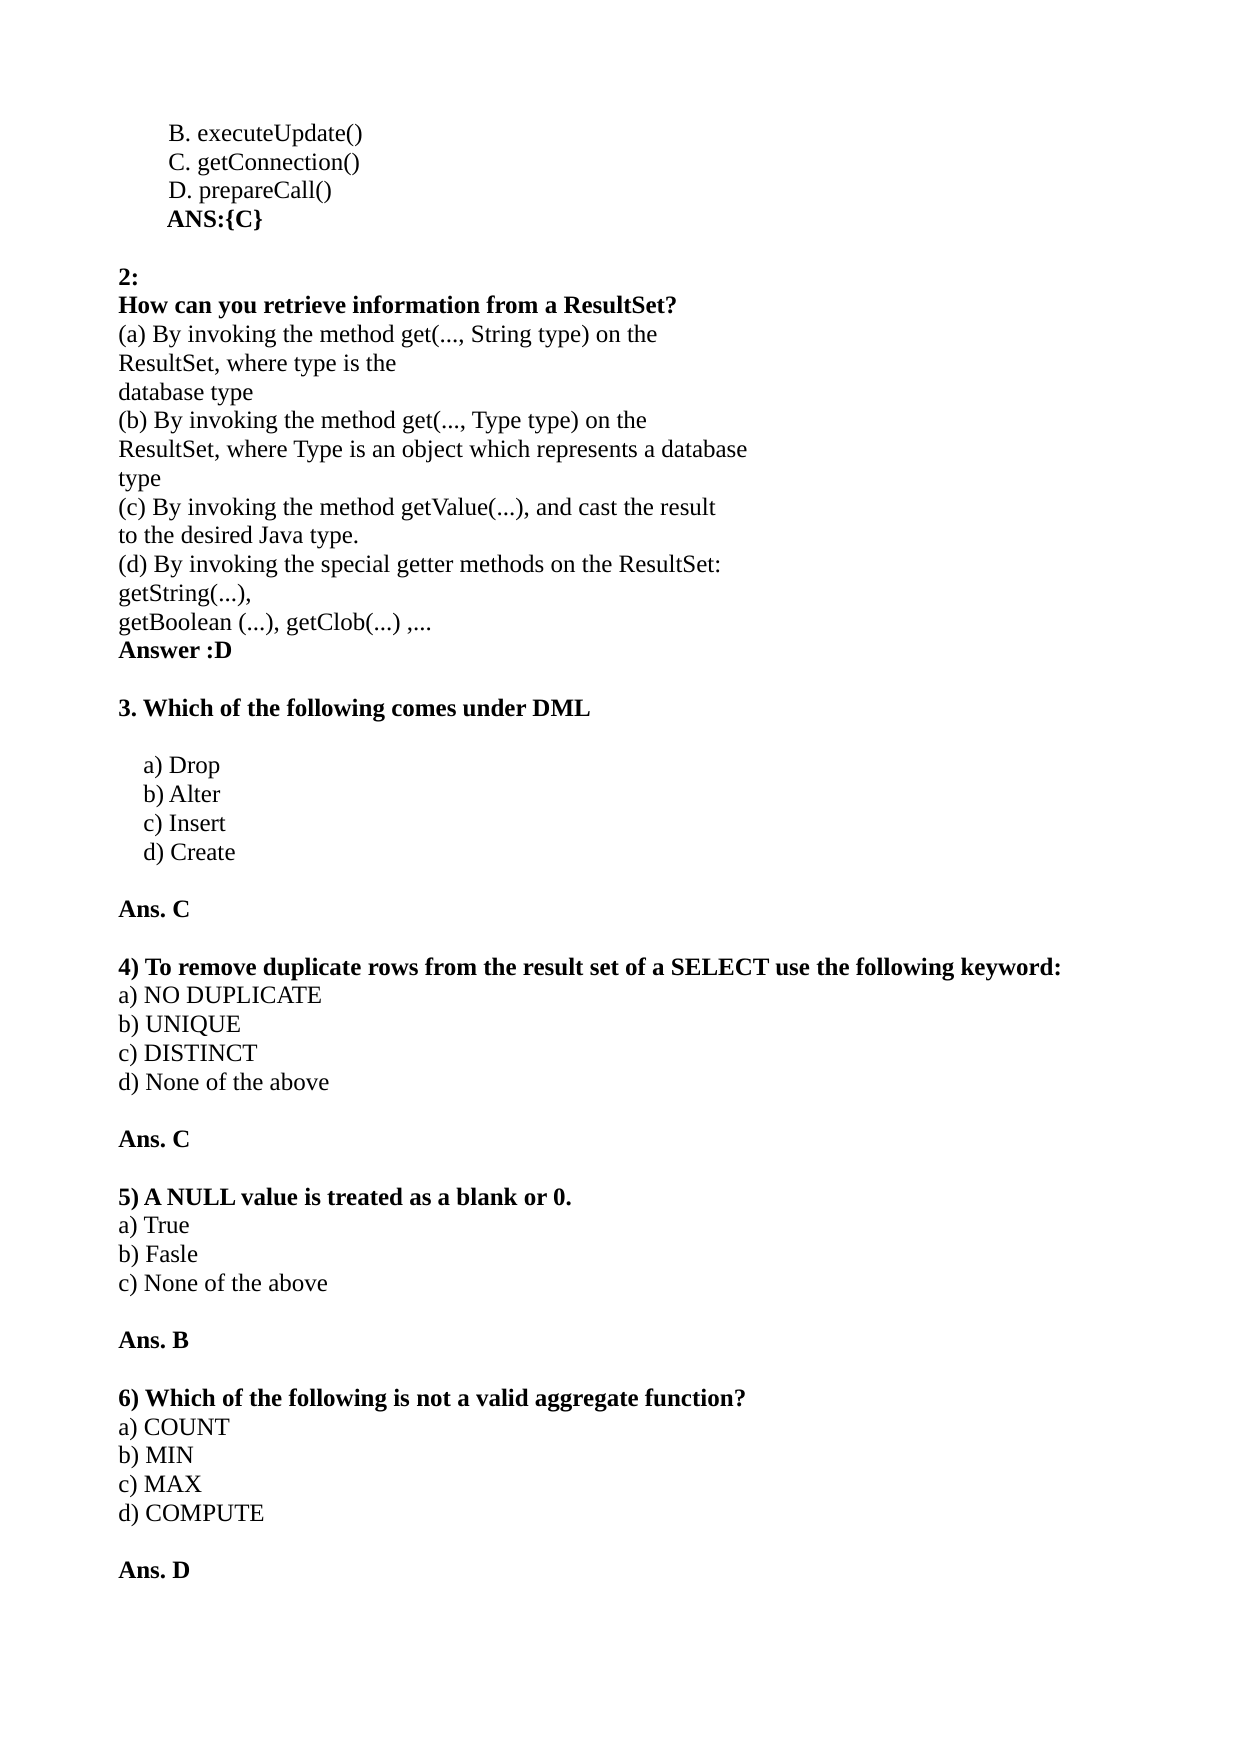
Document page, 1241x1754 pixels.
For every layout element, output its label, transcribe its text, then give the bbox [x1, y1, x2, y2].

text ResultSet, where Type is an object which represents a database [118, 434, 1122, 463]
text D. prepareCall() [118, 176, 1122, 204]
text b) Alter [118, 779, 1122, 808]
text (c) By invoking the method getValue(...), and cast the result [118, 492, 1122, 521]
text B. executeUpdate() [118, 118, 1122, 147]
text Ans. D [118, 1556, 1122, 1584]
text ResultSet, where type is the [118, 348, 1122, 377]
text Answer :D [118, 636, 1122, 664]
text c) MAX [118, 1469, 1122, 1498]
text d) COMPUTE [118, 1498, 1122, 1527]
text c) Insert [118, 808, 1122, 837]
text to the desired Java type. [118, 521, 1122, 549]
text 6) Which of the following is not a valid aggregate function? [118, 1383, 1122, 1412]
text (a) By invoking the method get(..., String type) on the [118, 319, 1122, 348]
text a) True [118, 1211, 1122, 1239]
text getBoolean (...), getClob(...) ,... [118, 607, 1122, 636]
text Ans. C [118, 1124, 1122, 1153]
text How can you retrieve information from a ResultSet? [118, 291, 1122, 319]
text c) None of the above [118, 1268, 1122, 1297]
text c) DISTINCT [118, 1038, 1122, 1067]
text ANS:{C} [118, 204, 1122, 233]
text a) Drop [118, 751, 1122, 779]
text 3. Which of the following comes under DML [118, 693, 1122, 722]
text C. getConnection() [118, 147, 1122, 176]
text a) NO DUPLICATE [118, 981, 1122, 1009]
text Ans. B [118, 1326, 1122, 1354]
text a) COUNT [118, 1412, 1122, 1441]
text type [118, 463, 1122, 492]
text 5) A NULL value is treated as a blank or 0. [118, 1182, 1122, 1211]
text Ans. C [118, 894, 1122, 923]
text (d) By invoking the special getter methods on the ResultSet: [118, 549, 1122, 578]
text b) Fasle [118, 1239, 1122, 1268]
text b) MIN [118, 1441, 1122, 1469]
text getString(...), [118, 578, 1122, 607]
text 2: [118, 262, 1122, 291]
text (b) By invoking the method get(..., Type type) on the [118, 406, 1122, 434]
text database type [118, 377, 1122, 406]
text 4) To remove duplicate rows from the result set of a SELECT use the following keyword: [118, 952, 1122, 981]
text d) Create [118, 837, 1122, 866]
text d) None of the above [118, 1067, 1122, 1096]
text b) UNIQUE [118, 1009, 1122, 1038]
